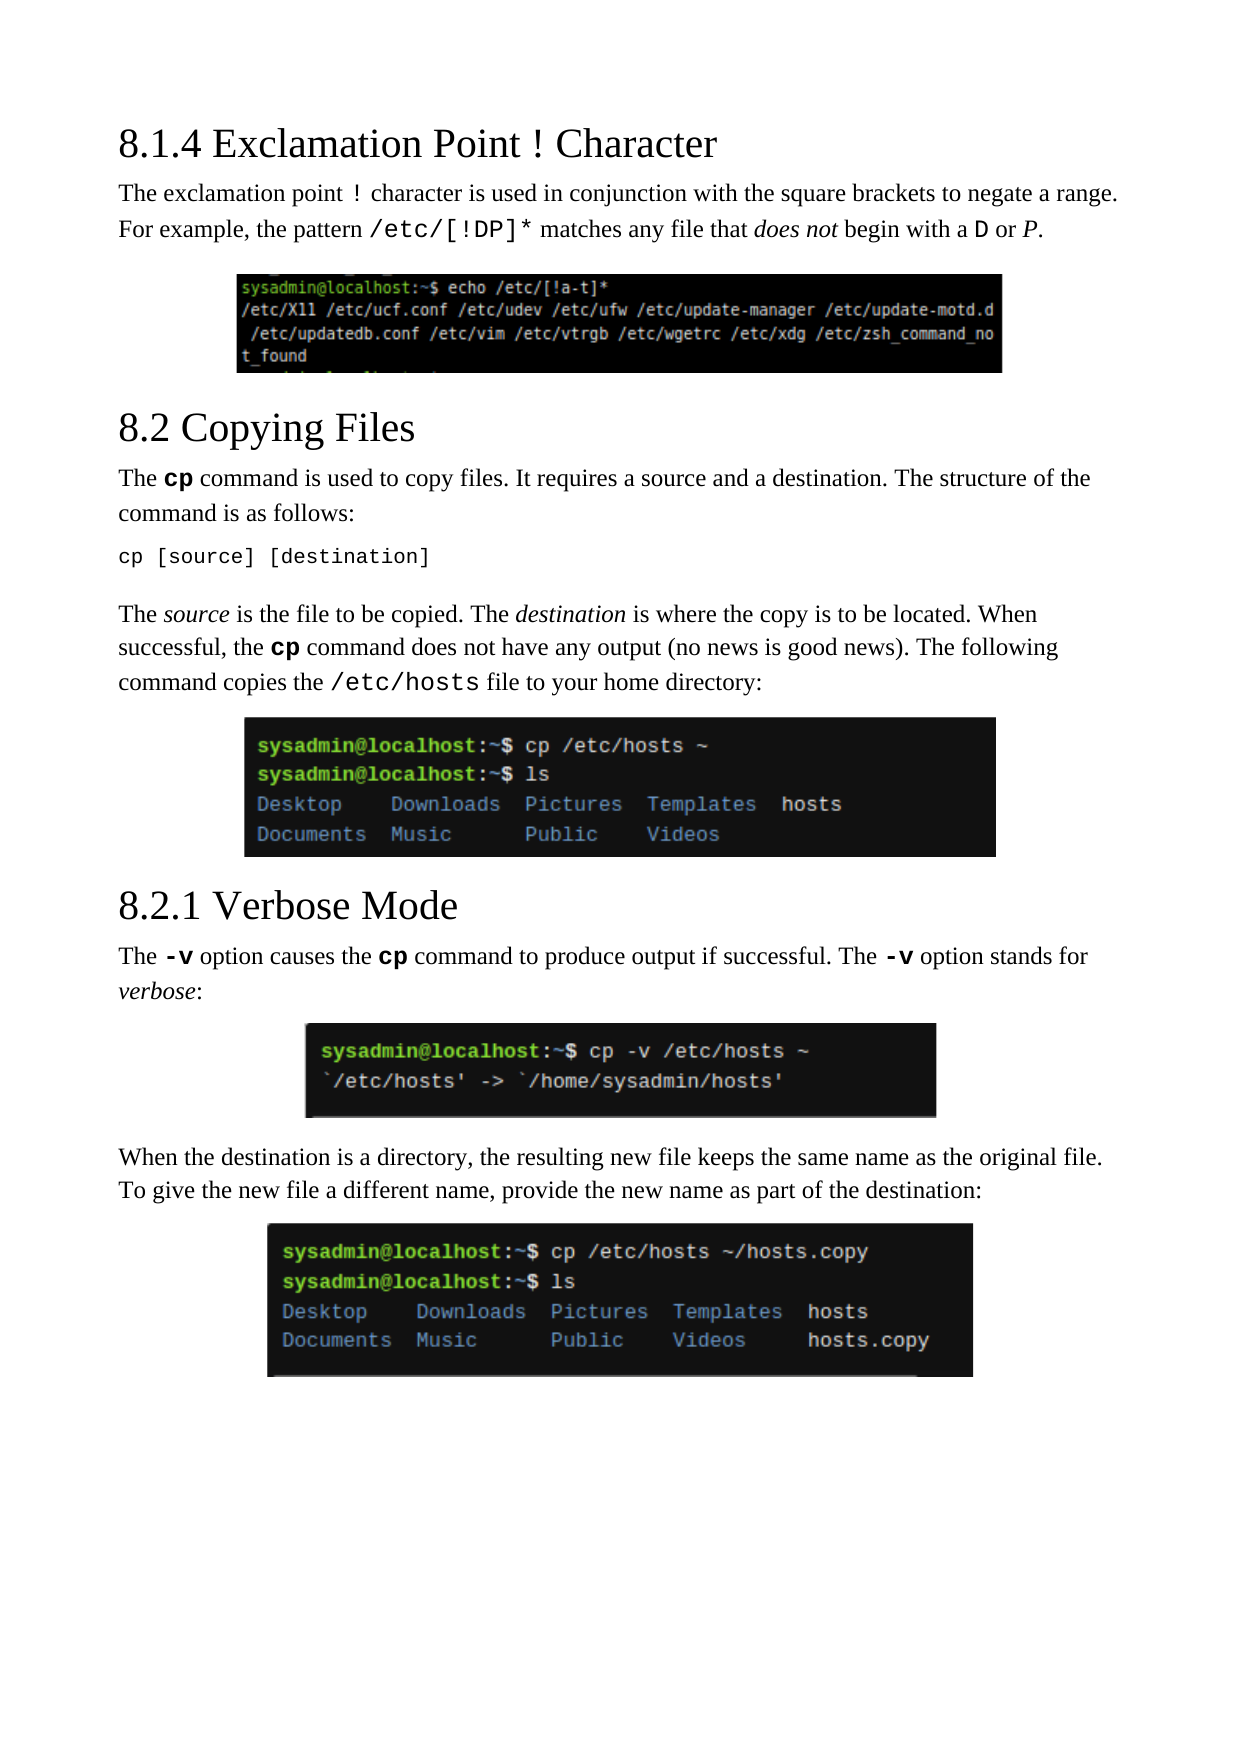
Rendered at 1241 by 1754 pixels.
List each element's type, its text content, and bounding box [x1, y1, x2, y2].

subtitle 8.2 Copying Files [118, 403, 1122, 451]
picture [303, 1023, 937, 1118]
text The -v option causes the cp command to produce output if successful. The -v option stands for verbose: [118, 941, 1122, 1005]
picture [236, 274, 1004, 373]
text The source is the file to be copied. The destination is where the copy is to be located. When successful, the cp command does not have any output (no news is good news). The following command copies the /etc/hosts file to your home directory: [118, 599, 1122, 698]
picture [244, 717, 996, 857]
text cp [source] [destination] [118, 546, 1122, 569]
text The cp command is used to copy files. It requires a source and a destination. The structure of the command is as follows: [118, 463, 1122, 527]
picture [267, 1223, 974, 1377]
text When the destination is a directory, the resulting new file keeps the same name as the original file. To give the new file a different name, provide the new name as part of the destination: [118, 1142, 1122, 1204]
subtitle 8.2.1 Verbose Mode [118, 881, 1122, 929]
subtitle 8.1.4 Exclamation Point ! Character [118, 118, 1122, 166]
text The exclamation point ! character is used in conjunction with the square brackets to negate a range. For example, the pattern /etc/[!DP]* matches any file that does not begin with a D or P. [118, 178, 1122, 244]
